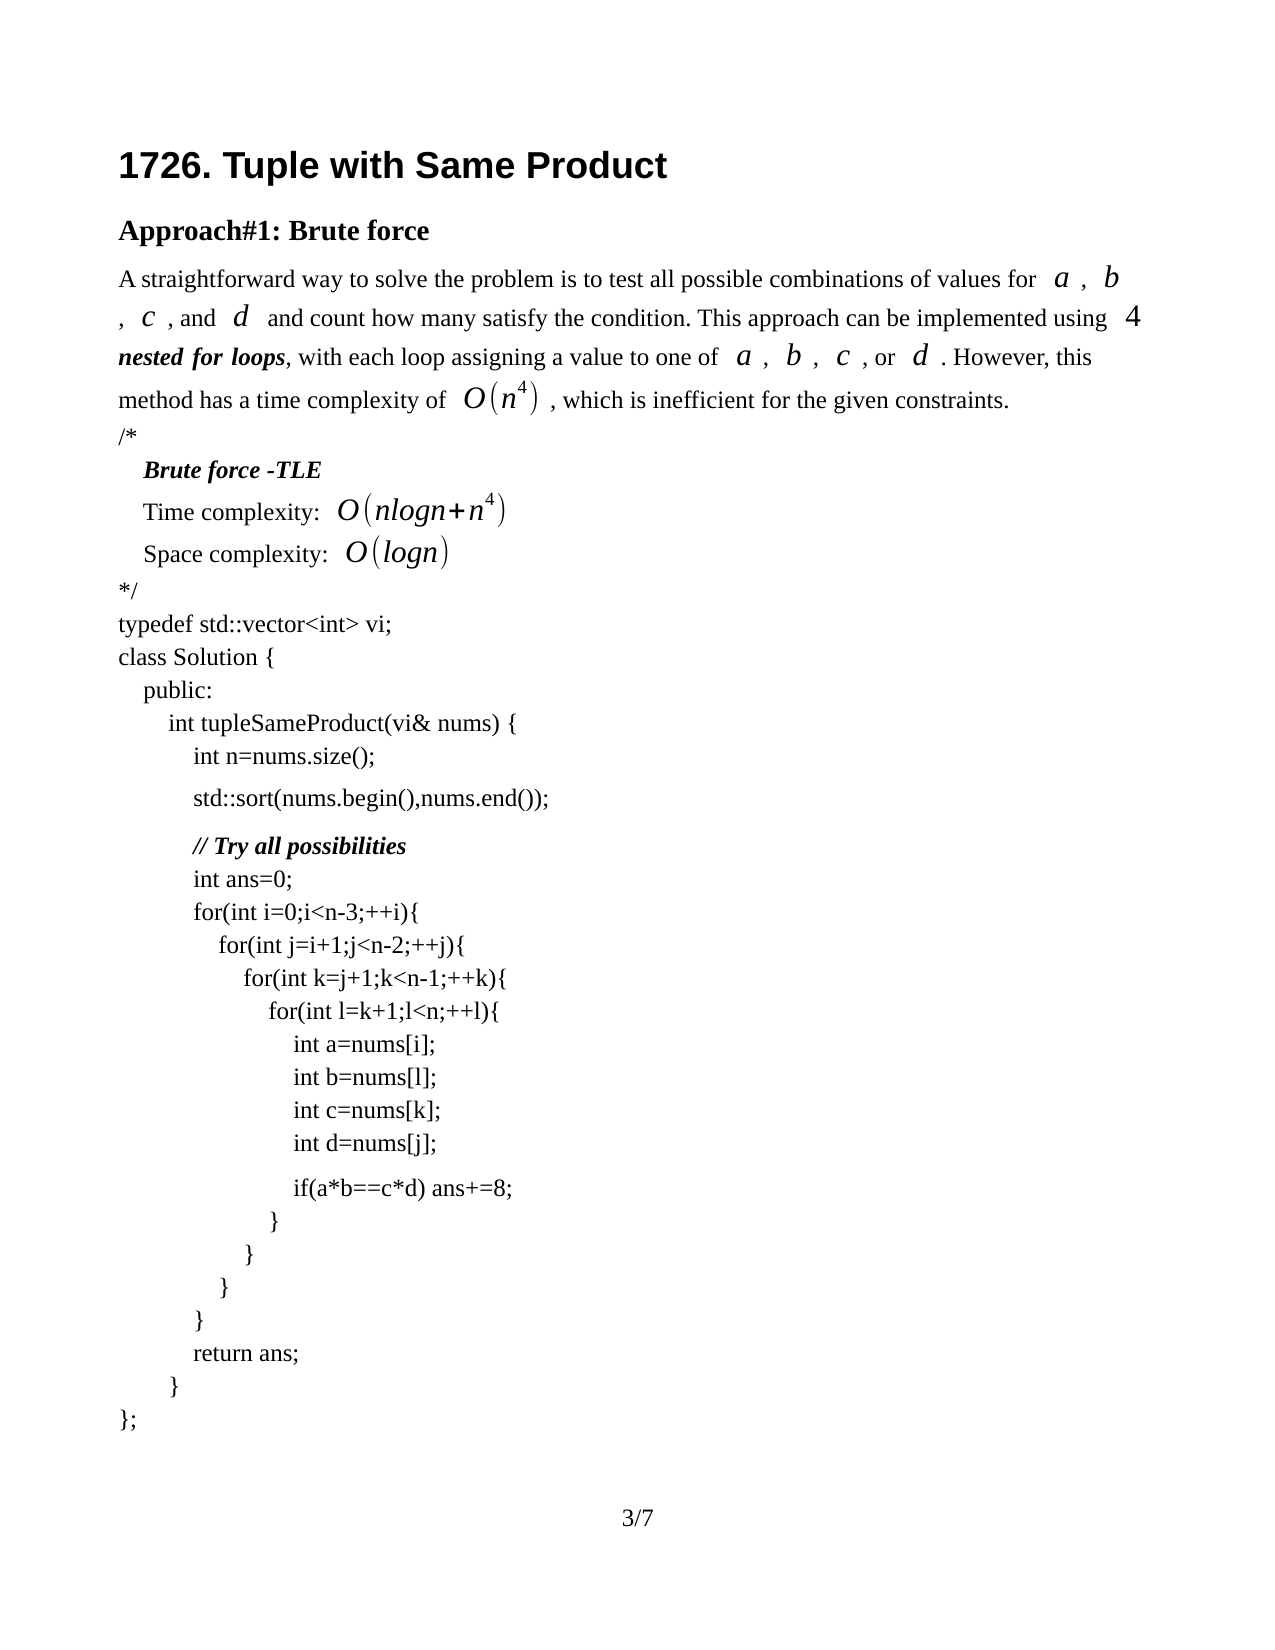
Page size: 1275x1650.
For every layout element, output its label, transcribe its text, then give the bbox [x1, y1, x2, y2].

text } [118, 1371, 1157, 1400]
text } [118, 1206, 1157, 1235]
text */ [118, 576, 1157, 604]
text for(int j=i+1;j<n-2;++j){ [118, 930, 1157, 959]
text A straightforward way to solve the problem is to test all possible combinations of values for , , , and and count how many satisfy the condition. This approach can be implemented using nested for loops, with each loop assigning a value to one of , , , or . However, this method has a time complexity of , which is inefficient for the given constraints. [118, 259, 1157, 418]
text for(int l=k+1;l<n;++l){ [118, 996, 1157, 1025]
text class Solution { [118, 642, 1157, 671]
text int a=nums[i]; [118, 1029, 1157, 1058]
text std::sort(nums.begin(),nums.end()); [118, 783, 1157, 812]
text int tupleSameProduct(vi& nums) { [118, 708, 1157, 737]
text return ans; [118, 1338, 1157, 1367]
text Time complexity: [118, 488, 1157, 529]
text int n=nums.size(); [118, 741, 1157, 769]
subtitle 1726. Tuple with Same Product [118, 143, 1157, 186]
text } [118, 1272, 1157, 1301]
text typedef std::vector<int> vi; [118, 609, 1157, 637]
text }; [118, 1404, 1157, 1433]
text int d=nums[j]; [118, 1128, 1157, 1157]
text for(int i=0;i<n-3;++i){ [118, 897, 1157, 926]
text Space complexity: [118, 534, 1157, 571]
text // Try all possibilities [118, 831, 1157, 859]
text /* [118, 422, 1157, 451]
subtitle Approach#1: Brute force [118, 213, 1157, 247]
text if(a*b==c*d) ans+=8; [118, 1173, 1157, 1202]
text } [118, 1305, 1157, 1334]
text Brute force -TLE [118, 455, 1157, 484]
text int ans=0; [118, 864, 1157, 893]
text int b=nums[l]; [118, 1062, 1157, 1091]
text int c=nums[k]; [118, 1095, 1157, 1124]
text public: [118, 675, 1157, 703]
text for(int k=j+1;k<n-1;++k){ [118, 963, 1157, 992]
text } [118, 1239, 1157, 1268]
